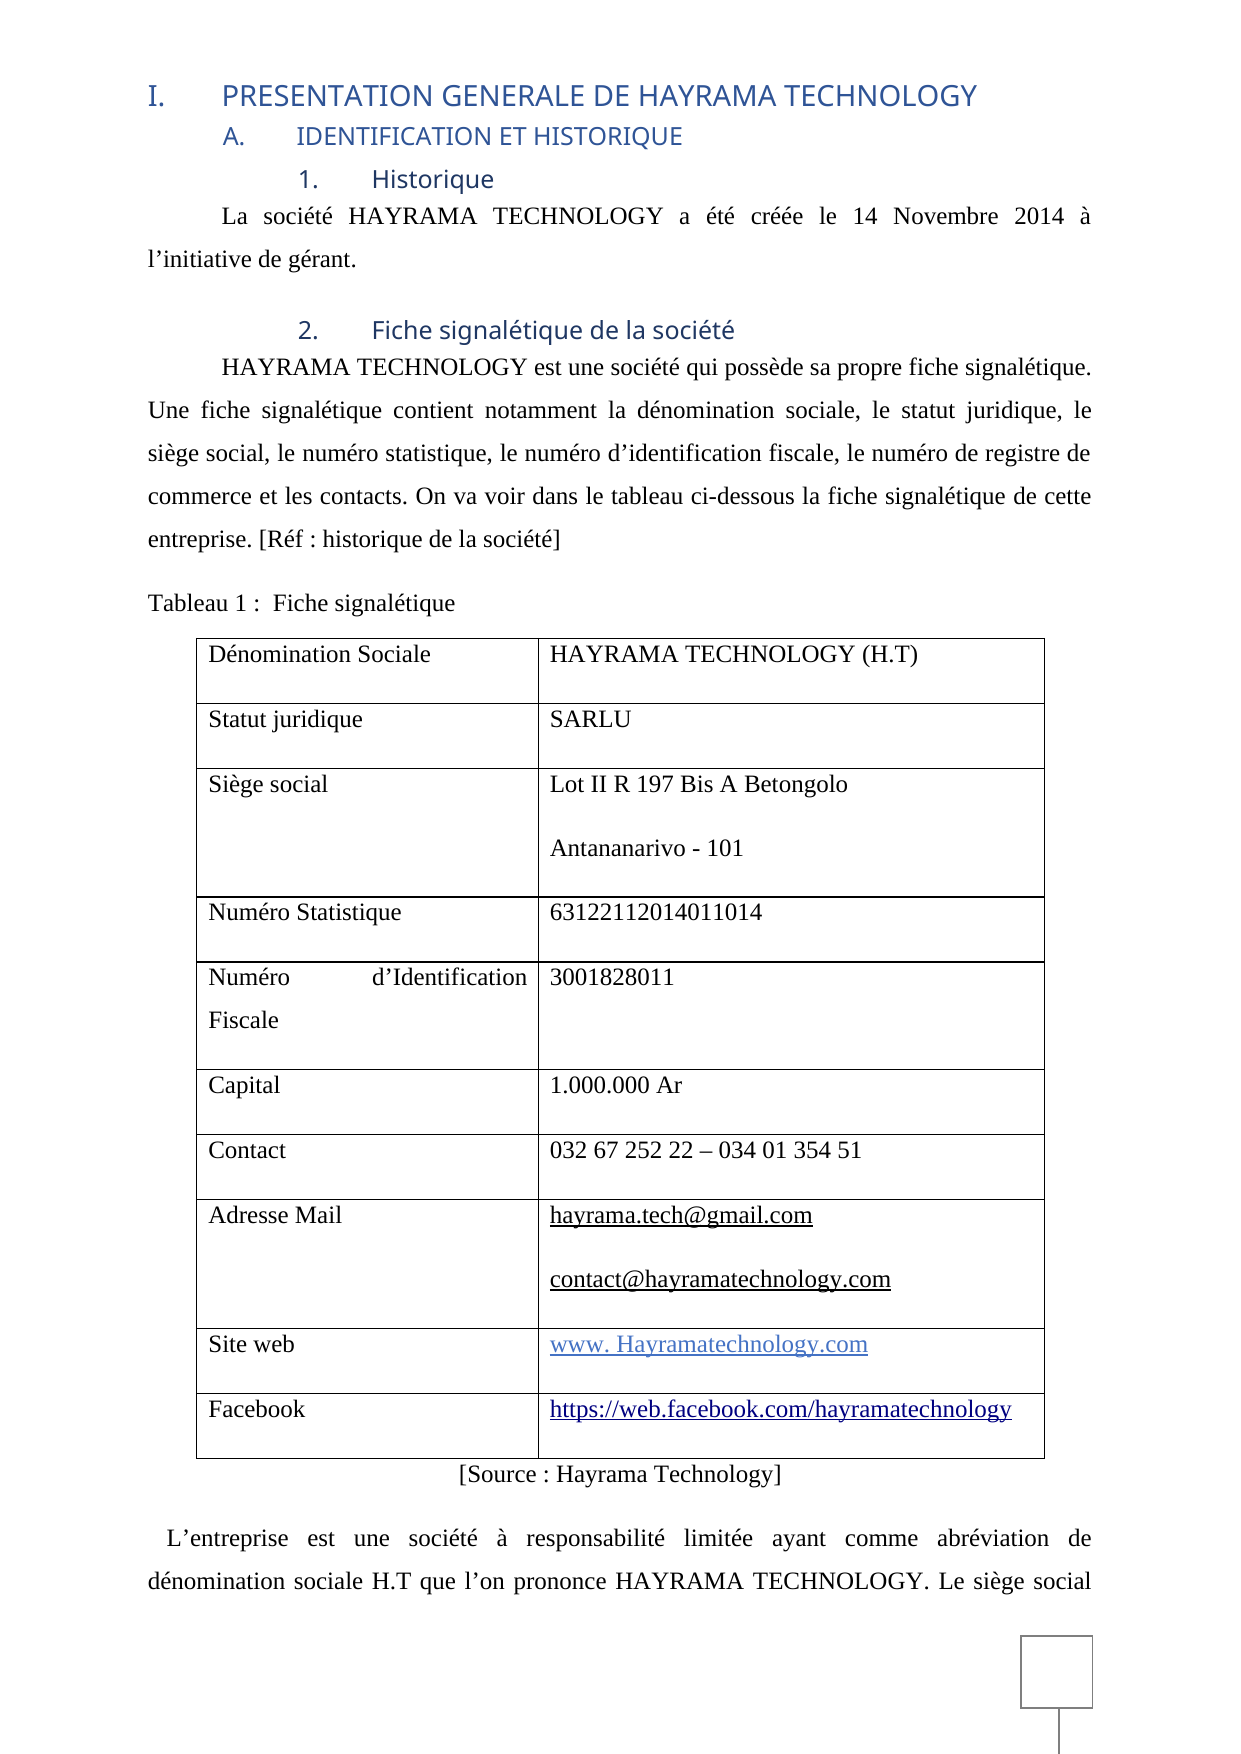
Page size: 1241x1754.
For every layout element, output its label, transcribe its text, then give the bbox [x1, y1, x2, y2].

table_cell 032 67 252 22 – 034 01 354 51 [539, 1135, 1044, 1199]
table_cell https://web.facebook.com/hayramatechnology [539, 1394, 1044, 1458]
subtitle PRESENTATION GENERALE DE HAYRAMA TECHNOLOGY [148, 75, 1093, 115]
table_cell Facebook [197, 1394, 538, 1458]
table_cell Siège social [197, 769, 538, 896]
text Tableau 1 : Fiche signalétique [148, 588, 1093, 617]
subtitle Historique [298, 162, 1093, 196]
list La société HAYRAMA TECHNOLOGY a été créée le 14 Novembre 2014 à l’initiative de gérant. [148, 201, 1093, 273]
table_header HAYRAMA TECHNOLOGY (H.T) [539, 639, 1044, 703]
table_cell 1.000.000 Ar [539, 1070, 1044, 1134]
text L’entreprise est une société à responsabilité limitée ayant comme abréviation de dénomination sociale H.T que l’on prononce HAYRAMA TECHNOLOGY. Le siège social [148, 1523, 1093, 1595]
table_cell Site web [197, 1329, 538, 1393]
subtitle Fiche signalétique de la société [298, 313, 1093, 347]
table_cell hayrama.tech@gmail.com contact@hayramatechnology.com [539, 1200, 1044, 1328]
table_cell 63122112014011014 [539, 898, 1044, 961]
table_cell Numéro d’Identification Fiscale [197, 963, 538, 1069]
table_cell Adresse Mail [197, 1200, 538, 1328]
table_cell Lot II R 197 Bis A Betongolo Antananarivo - 101 [539, 769, 1044, 896]
table_cell Statut juridique [197, 704, 538, 768]
table_cell 3001828011 [539, 963, 1044, 1069]
table_cell www. Hayramatechnology.com [539, 1329, 1044, 1393]
table_cell Contact [197, 1135, 538, 1199]
table_cell Numéro Statistique [197, 898, 538, 961]
list HAYRAMA TECHNOLOGY est une société qui possède sa propre fiche signalétique. Une fiche signalétique contient notamment la dénomination sociale, le statut juridique, le siège social, le numéro statistique, le numéro d’identification fiscale, le numéro de registre de commerce et les contacts. On va voir dans le tableau ci-dessous la fiche signalétique de cette entreprise. [Réf : historique de la société] [148, 352, 1093, 553]
table_header Dénomination Sociale [197, 639, 538, 703]
subtitle IDENTIFICATION ET HISTORIQUE [223, 119, 1093, 153]
text [Source : Hayrama Technology] [148, 1459, 1093, 1488]
table_cell Capital [197, 1070, 538, 1134]
table_cell SARLU [539, 704, 1044, 768]
